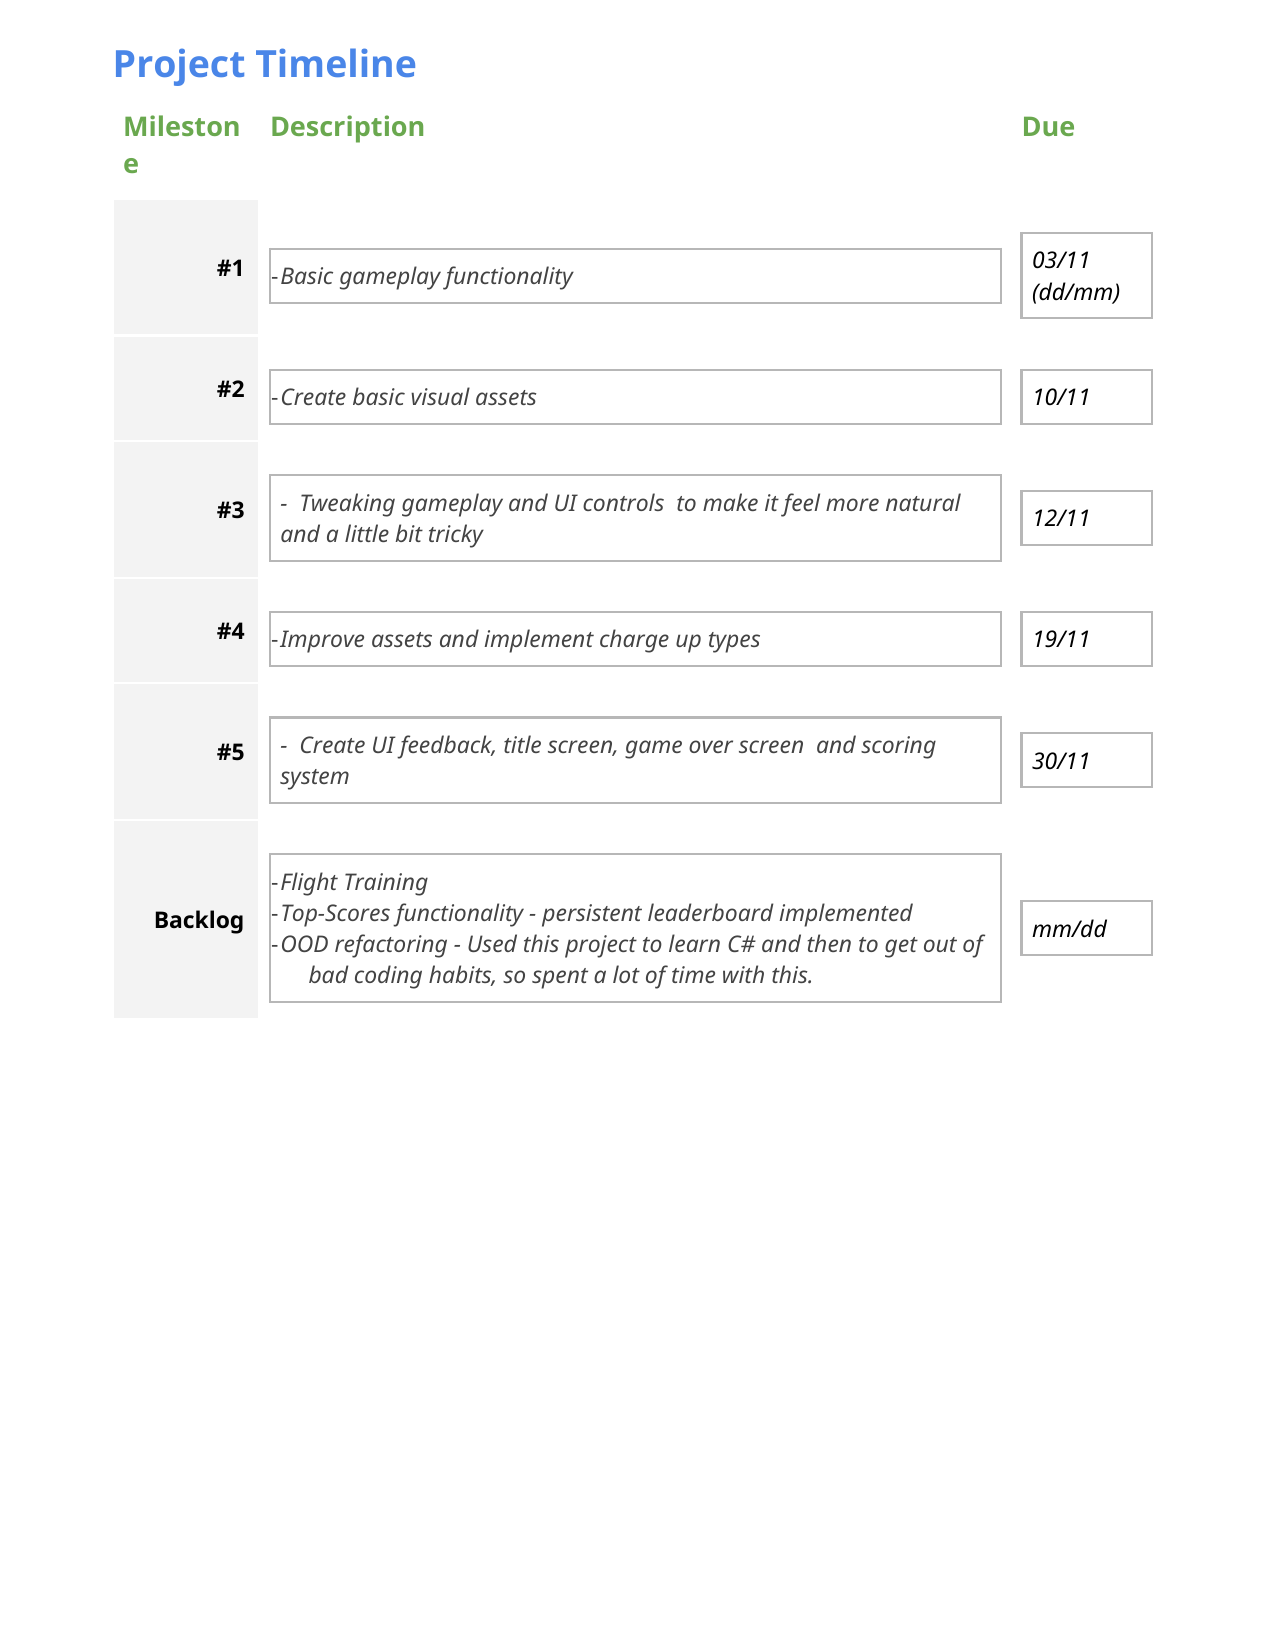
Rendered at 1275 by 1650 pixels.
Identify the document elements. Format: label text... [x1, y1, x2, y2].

table_header Flight Training Top-Scores functionality - persistent leaderboard implemented OOD refactoring - Used this project to learn C# and then to get out of bad coding habits, so spent a lot of time with this. [271, 855, 1000, 1001]
table_cell #2 [114, 337, 258, 440]
table_header Improve assets and implement charge up types [271, 613, 1000, 665]
table_header 30/11 [1023, 734, 1151, 786]
table_cell #4 [114, 579, 258, 682]
table_header - Tweaking gameplay and UI controls to make it feel more natural and a little bit tricky [271, 476, 1000, 559]
table_header 19/11 [1023, 613, 1151, 665]
table_header Create basic visual assets [271, 371, 1000, 423]
table_cell [1012, 579, 1161, 682]
table_header 03/11 (dd/mm) [1023, 234, 1151, 317]
table_header Milestone [114, 97, 258, 198]
table_cell [1012, 337, 1161, 440]
table_cell Backlog [114, 821, 258, 1018]
table_header 12/11 [1023, 492, 1151, 544]
table_cell [1012, 200, 1161, 334]
table_header Description [260, 97, 1010, 198]
table_cell [260, 579, 1010, 682]
table_header Basic gameplay functionality [271, 250, 1000, 302]
table_cell #1 [114, 200, 258, 334]
table_cell [1012, 821, 1161, 1018]
table_cell [260, 337, 1010, 440]
table_cell [260, 684, 1010, 819]
table_header mm/dd [1023, 902, 1151, 954]
table_cell [1012, 684, 1161, 819]
table_cell [260, 442, 1010, 577]
table_header - Create UI feedback, title screen, game over screen and scoring system [271, 719, 1000, 802]
table_cell [260, 200, 1010, 334]
table_cell #5 [114, 684, 258, 819]
table_cell [1012, 442, 1161, 577]
table_header Due [1012, 97, 1161, 198]
table_cell [260, 821, 1010, 1018]
subtitle Project Timeline [112, 37, 1162, 88]
table_header 10/11 [1023, 371, 1151, 423]
table_cell #3 [114, 442, 258, 577]
